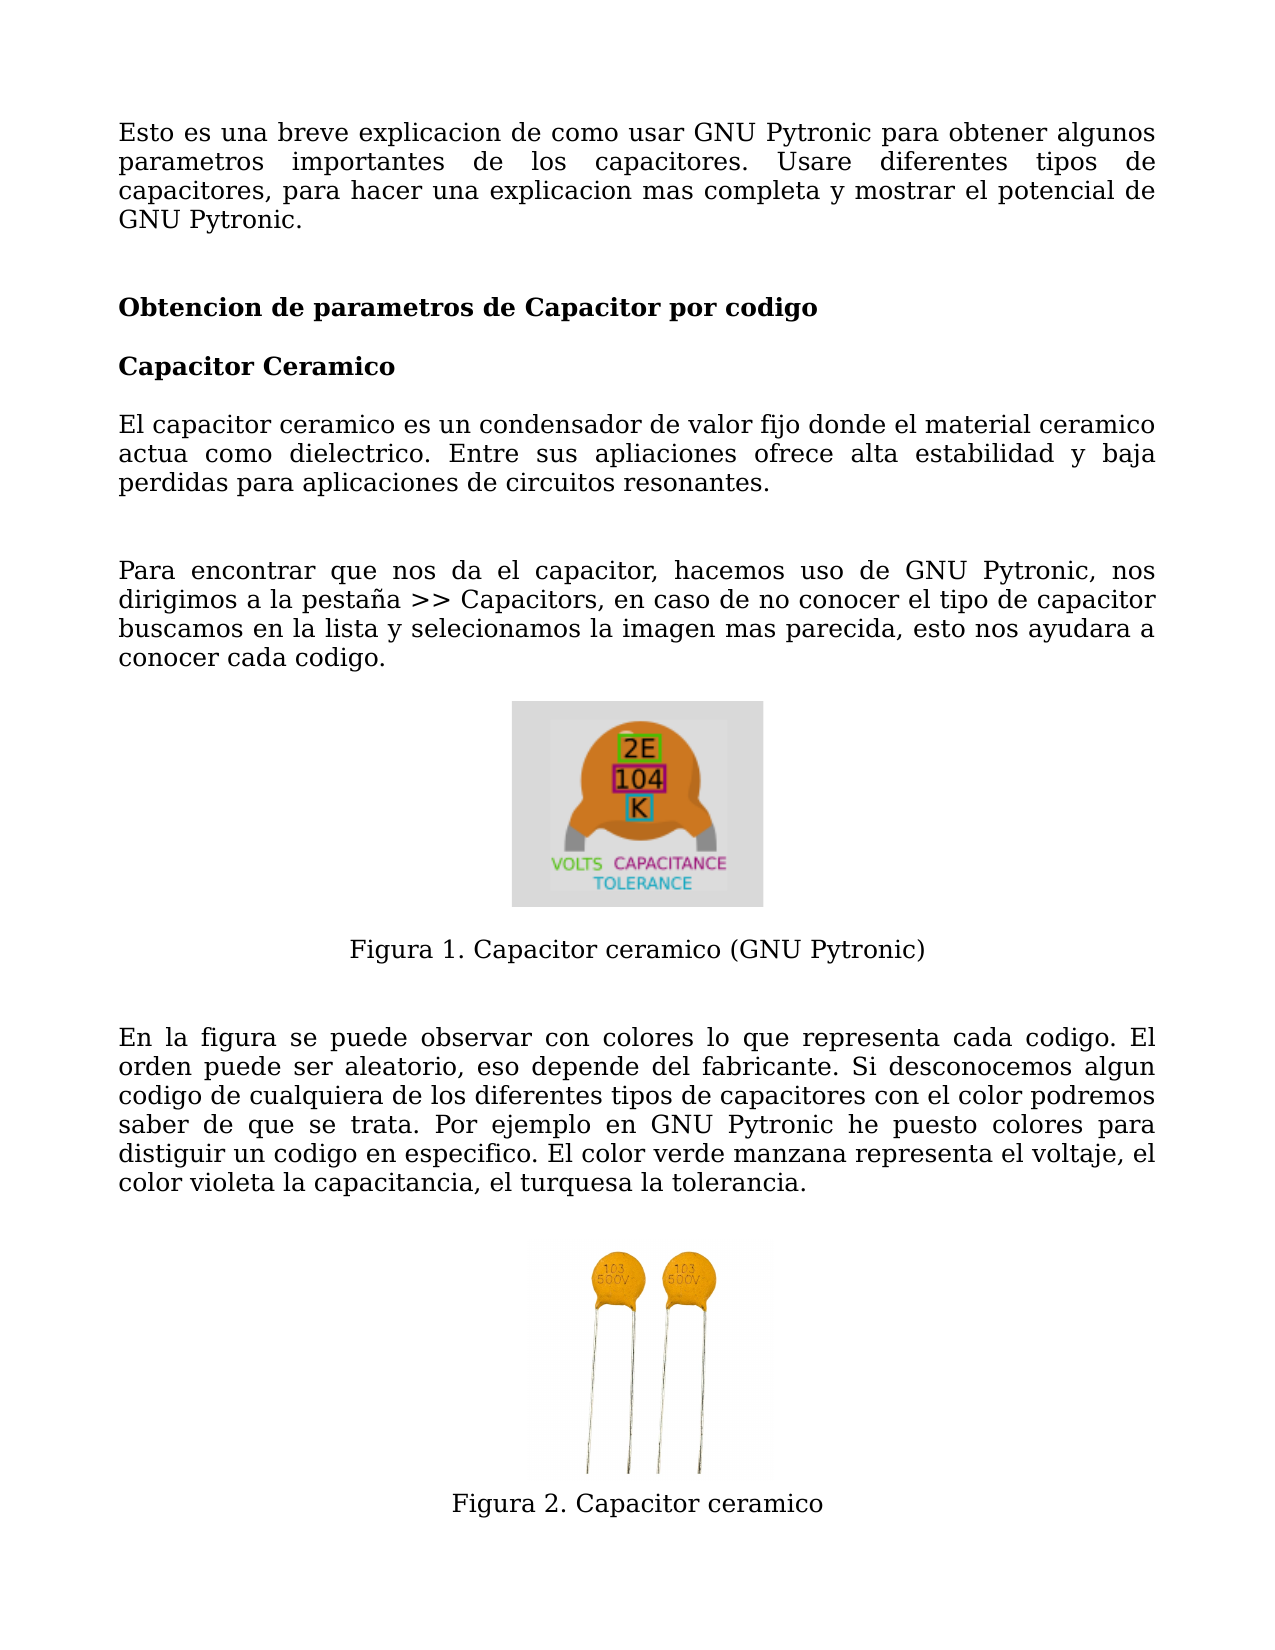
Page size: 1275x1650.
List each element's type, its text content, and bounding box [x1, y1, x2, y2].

text Obtencion de parametros de Capacitor por codigo [118, 293, 1157, 322]
picture [527, 1239, 774, 1481]
text Figura 2. Capacitor ceramico [118, 1489, 1157, 1518]
picture [511, 701, 764, 907]
text Esto es una breve explicacion de como usar GNU Pytronic para obtener algunos parametros importantes de los capacitores. Usare diferentes tipos de capacitores, para hacer una explicacion mas completa y mostrar el potencial de GNU Pytronic. [118, 118, 1157, 235]
text El capacitor ceramico es un condensador de valor fijo donde el material ceramico actua como dielectrico. Entre sus apliaciones ofrece alta estabilidad y baja perdidas para aplicaciones de circuitos resonantes. [118, 410, 1157, 498]
text Para encontrar que nos da el capacitor, hacemos uso de GNU Pytronic, nos dirigimos a la pestaña >> Capacitors, en caso de no conocer el tipo de capacitor buscamos en la lista y selecionamos la imagen mas parecida, esto nos ayudara a conocer cada codigo. [118, 556, 1157, 673]
text Figura 1. Capacitor ceramico (GNU Pytronic) [118, 906, 1157, 964]
text Capacitor Ceramico [118, 352, 1157, 381]
text En la figura se puede observar con colores lo que representa cada codigo. El orden puede ser aleatorio, eso depende del fabricante. Si desconocemos algun codigo de cualquiera de los diferentes tipos de capacitores con el color podremos saber de que se trata. Por ejemplo en GNU Pytronic he puesto colores para distiguir un codigo en especifico. El color verde manzana representa el voltaje, el color violeta la capacitancia, el turquesa la tolerancia. [118, 1023, 1157, 1198]
